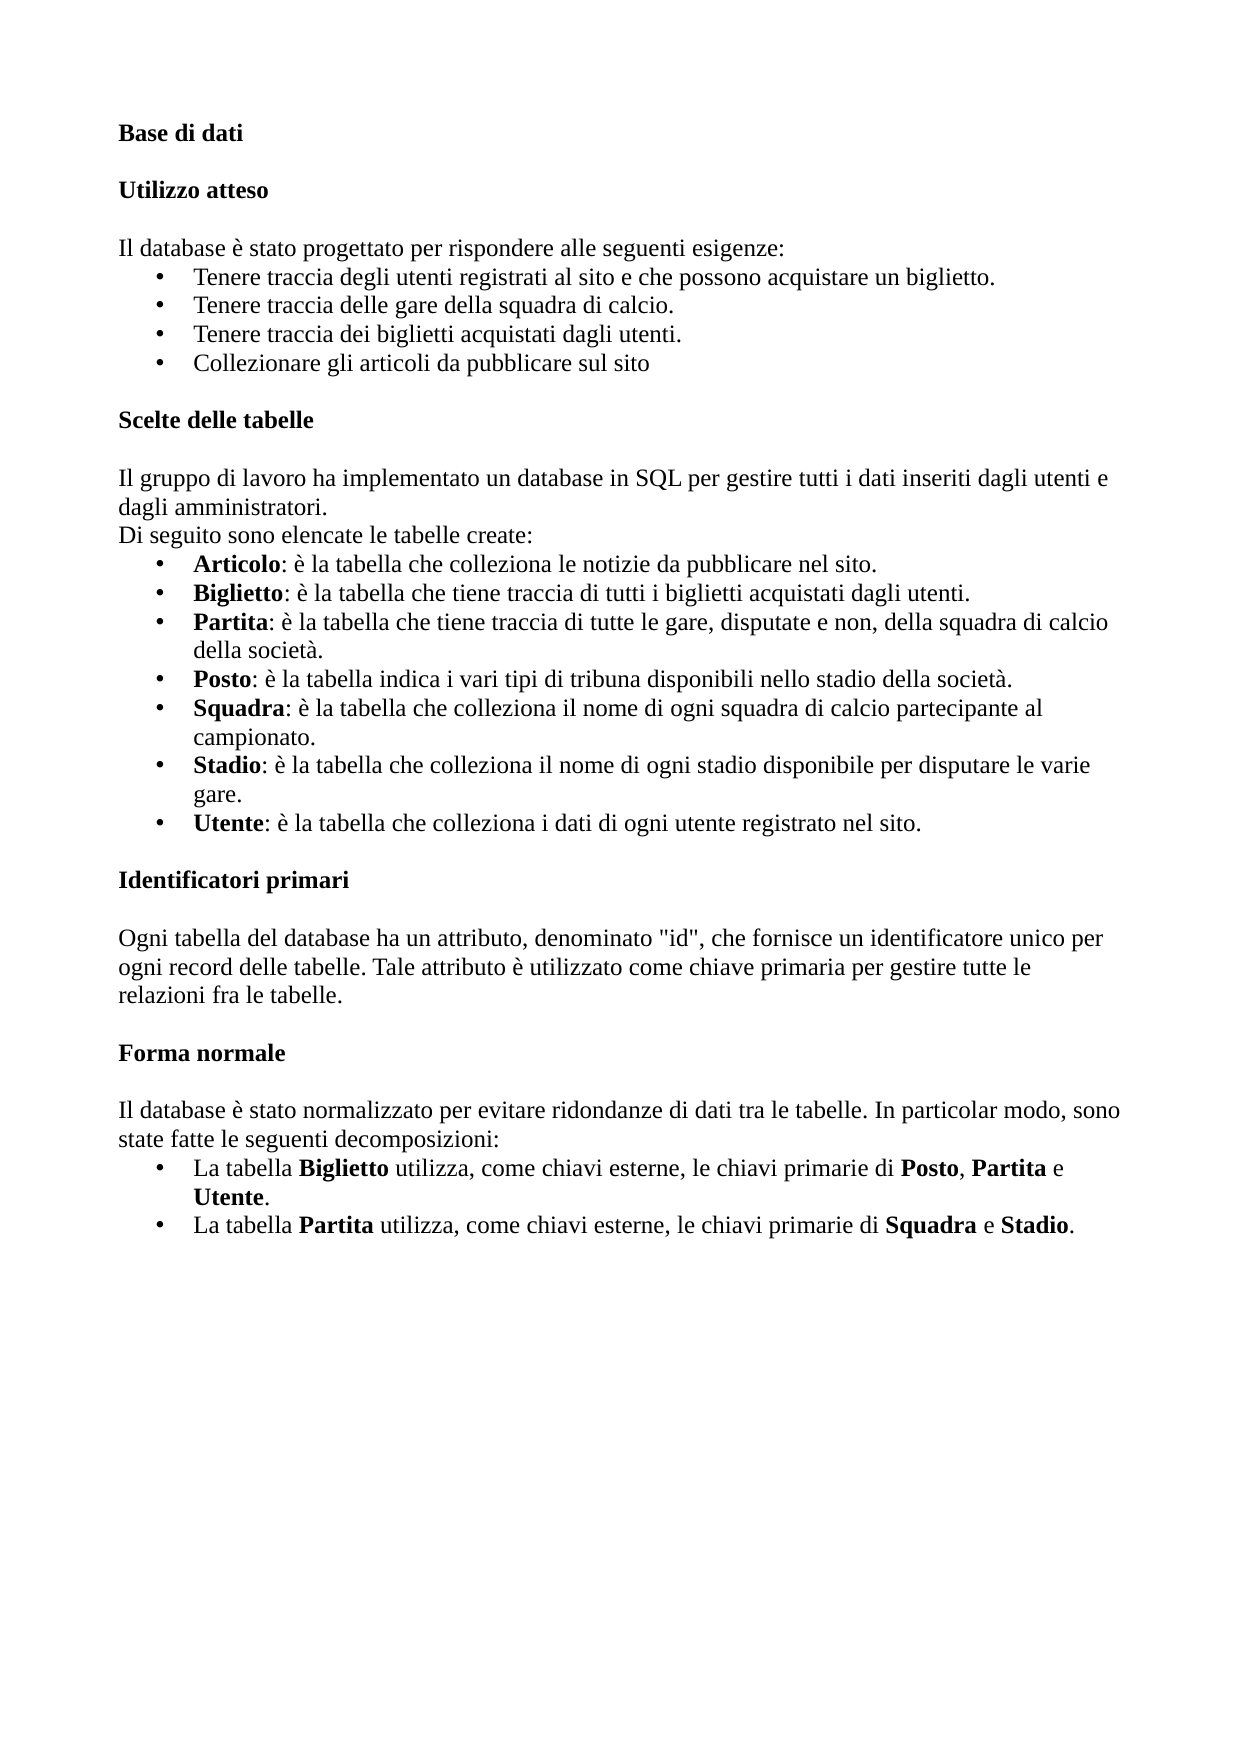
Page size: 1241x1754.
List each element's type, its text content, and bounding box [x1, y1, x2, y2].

text Utilizzo atteso [118, 176, 1122, 204]
text Forma normale [118, 1038, 1122, 1067]
list Tenere traccia degli utenti registrati al sito e che possono acquistare un biglietto. [156, 262, 1122, 291]
list Partita: è la tabella che tiene traccia di tutte le gare, disputate e non, della squadra di calcio della società. [156, 607, 1122, 664]
text Base di dati [118, 118, 1122, 147]
list Tenere traccia delle gare della squadra di calcio. [156, 291, 1122, 319]
list Biglietto: è la tabella che tiene traccia di tutti i biglietti acquistati dagli utenti. [156, 578, 1122, 607]
list La tabella Biglietto utilizza, come chiavi esterne, le chiavi primarie di Posto, Partita e Utente. [156, 1153, 1122, 1211]
list Stadio: è la tabella che colleziona il nome di ogni stadio disponibile per disputare le varie gare. [156, 751, 1122, 808]
list Articolo: è la tabella che colleziona le notizie da pubblicare nel sito. [156, 549, 1122, 578]
list Collezionare gli articoli da pubblicare sul sito [156, 348, 1122, 377]
list Tenere traccia dei biglietti acquistati dagli utenti. [156, 319, 1122, 348]
list Posto: è la tabella indica i vari tipi di tribuna disponibili nello stadio della società. [156, 664, 1122, 693]
list Squadra: è la tabella che colleziona il nome di ogni squadra di calcio partecipante al campionato. [156, 693, 1122, 751]
text Il database è stato progettato per rispondere alle seguenti esigenze: [118, 233, 1122, 262]
text Il database è stato normalizzato per evitare ridondanze di dati tra le tabelle. In particolar modo, sono state fatte le seguenti decomposizioni: [118, 1096, 1122, 1153]
list La tabella Partita utilizza, come chiavi esterne, le chiavi primarie di Squadra e Stadio. [156, 1211, 1122, 1239]
text Scelte delle tabelle [118, 406, 1122, 434]
text Di seguito sono elencate le tabelle create: [118, 521, 1122, 549]
text Identificatori primari [118, 866, 1122, 894]
text Ogni tabella del database ha un attributo, denominato "id", che fornisce un identificatore unico per ogni record delle tabelle. Tale attributo è utilizzato come chiave primaria per gestire tutte le relazioni fra le tabelle. [118, 923, 1122, 1009]
list Utente: è la tabella che colleziona i dati di ogni utente registrato nel sito. [156, 808, 1122, 837]
text Il gruppo di lavoro ha implementato un database in SQL per gestire tutti i dati inseriti dagli utenti e dagli amministratori. [118, 463, 1122, 521]
